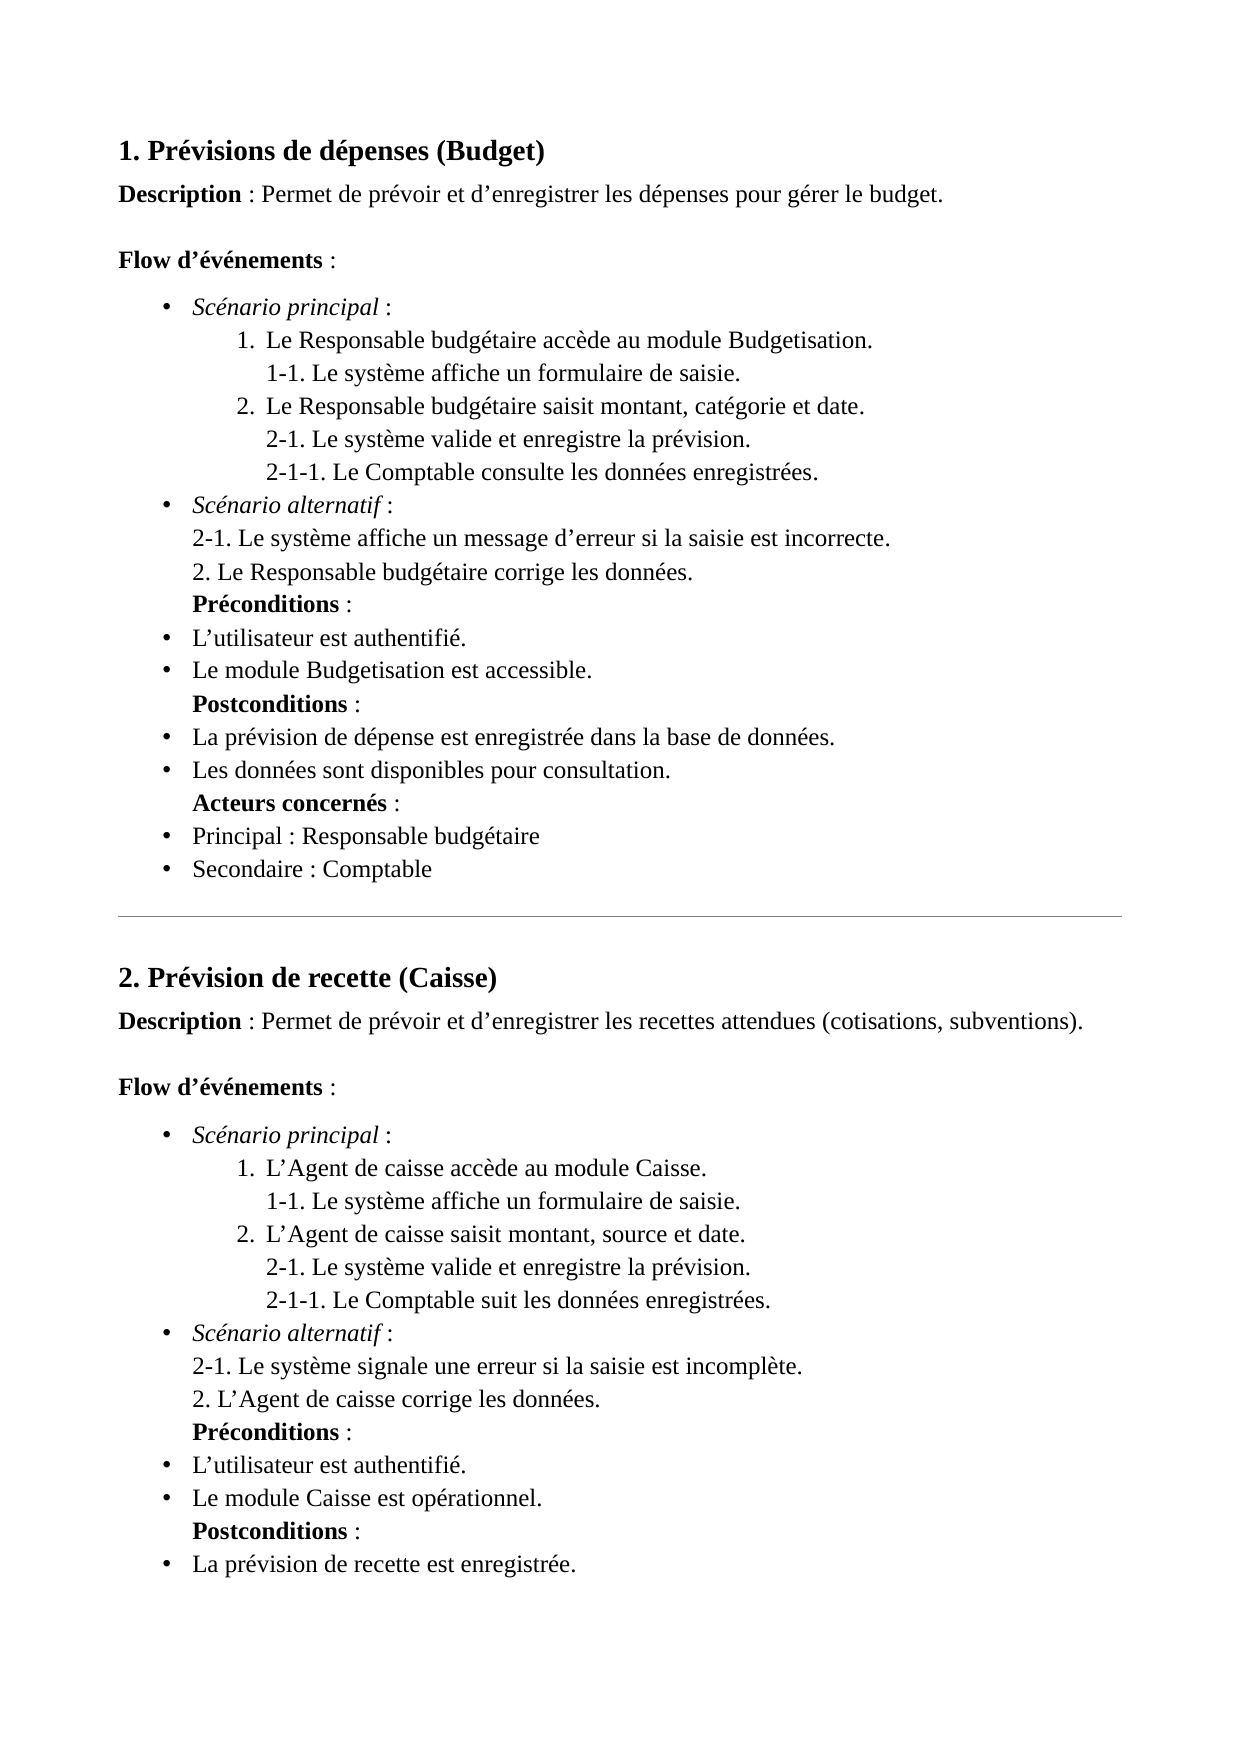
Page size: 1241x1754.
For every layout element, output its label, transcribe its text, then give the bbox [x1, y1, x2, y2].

list Scénario principal : [162, 292, 1122, 321]
list Le module Budgetisation est accessible. Postconditions : [162, 656, 1122, 717]
list L’utilisateur est authentifié. [162, 623, 1122, 651]
list La prévision de dépense est enregistrée dans la base de données. [162, 722, 1122, 750]
list Scénario alternatif : 2-1. Le système signale une erreur si la saisie est incomplète. 2. L’Agent de caisse corrige les données. Préconditions : [162, 1318, 1122, 1446]
text Description : Permet de prévoir et d’enregistrer les dépenses pour gérer le budget. Flow d’événements : [118, 179, 1122, 273]
subtitle 1. Prévisions de dépenses (Budget) [118, 133, 1122, 166]
list Le Responsable budgétaire saisit montant, catégorie et date. 2-1. Le système valide et enregistre la prévision. 2-1-1. Le Comptable consulte les données enregistrées. [236, 391, 1122, 486]
list Principal : Responsable budgétaire [162, 821, 1122, 849]
list Le module Caisse est opérationnel. Postconditions : [162, 1483, 1122, 1545]
list L’Agent de caisse saisit montant, source et date. 2-1. Le système valide et enregistre la prévision. 2-1-1. Le Comptable suit les données enregistrées. [236, 1219, 1122, 1314]
list L’utilisateur est authentifié. [162, 1450, 1122, 1479]
list L’Agent de caisse accède au module Caisse. 1-1. Le système affiche un formulaire de saisie. [236, 1153, 1122, 1215]
list Scénario alternatif : 2-1. Le système affiche un message d’erreur si la saisie est incorrecte. 2. Le Responsable budgétaire corrige les données. Préconditions : [162, 491, 1122, 618]
list Secondaire : Comptable [162, 854, 1122, 882]
list La prévision de recette est enregistrée. [162, 1549, 1122, 1578]
list Les données sont disponibles pour consultation. Acteurs concernés : [162, 755, 1122, 816]
text Description : Permet de prévoir et d’enregistrer les recettes attendues (cotisations, subventions). Flow d’événements : [118, 1006, 1122, 1101]
subtitle 2. Prévision de recette (Caisse) [118, 960, 1122, 994]
list Scénario principal : [162, 1120, 1122, 1149]
list Le Responsable budgétaire accède au module Budgetisation. 1-1. Le système affiche un formulaire de saisie. [236, 325, 1122, 387]
